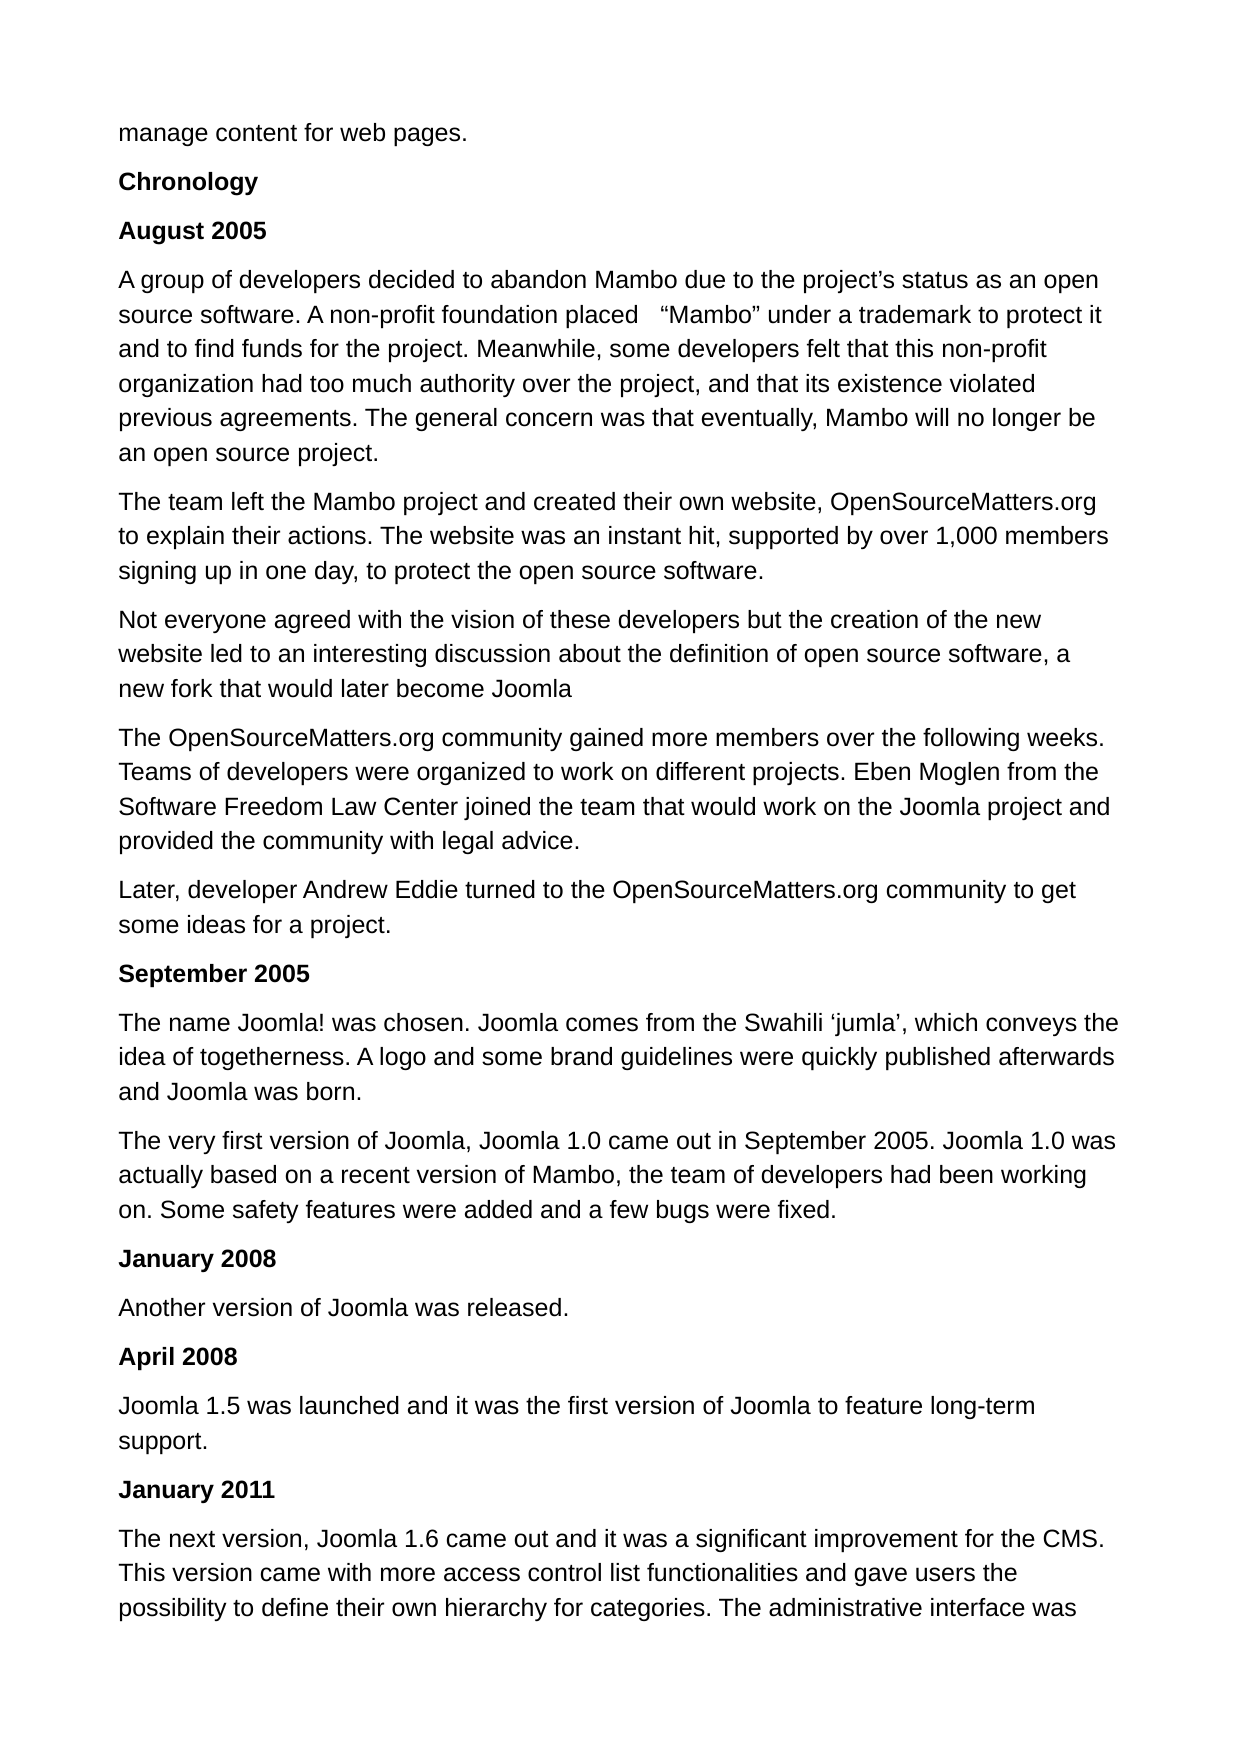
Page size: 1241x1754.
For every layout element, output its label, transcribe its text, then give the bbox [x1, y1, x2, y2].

text A group of developers decided to abandon Mambo due to the project’s status as an open source software. A non-profit foundation placed “Mambo” under a trademark to protect it and to find funds for the project. Meanwhile, some developers felt that this non-profit organization had too much authority over the project, and that its existence violated previous agreements. The general concern was that eventually, Mambo will no longer be an open source project. [118, 265, 1122, 466]
text Chronology [118, 167, 1122, 196]
text The OpenSourceMatters.org community gained more members over the following weeks. Teams of developers were organized to work on different projects. Eben Moglen from the Software Freedom Law Center joined the team that would work on the Joomla project and provided the community with legal advice. [118, 723, 1122, 855]
text The name Joomla! was chosen. Joomla comes from the Swahili ‘jumla’, which conveys the idea of togetherness. A logo and some brand guidelines were quickly published afterwards and Joomla was born. [118, 1008, 1122, 1106]
text January 2011 [118, 1475, 1122, 1503]
text The team left the Mambo project and created their own website, OpenSourceMatters.org to explain their actions. The website was an instant hit, supported by over 1,000 members signing up in one day, to protect the open source software. [118, 487, 1122, 584]
text September 2005 [118, 959, 1122, 988]
text April 2008 [118, 1342, 1122, 1371]
text The next version, Joomla 1.6 came out and it was a significant improvement for the CMS. This version came with more access control list functionalities and gave users the possibility to define their own hierarchy for categories. The administrative interface was [118, 1524, 1122, 1621]
text Joomla 1.5 was launched and it was the first version of Joomla to feature long-term support. [118, 1391, 1122, 1454]
text Not everyone agreed with the vision of these developers but the creation of the new website led to an interesting discussion about the definition of open source software, a new fork that would later become Joomla [118, 605, 1122, 702]
text The very first version of Joomla, Joomla 1.0 came out in September 2005. Joomla 1.0 was actually based on a recent version of Mambo, the team of developers had been working on. Some safety features were added and a few bugs were fixed. [118, 1126, 1122, 1224]
text manage content for web pages. [118, 118, 1122, 147]
text Later, developer Andrew Eddie turned to the OpenSourceMatters.org community to get some ideas for a project. [118, 875, 1122, 938]
text Another version of Joomla was released. [118, 1293, 1122, 1322]
text August 2005 [118, 216, 1122, 245]
text January 2008 [118, 1244, 1122, 1273]
